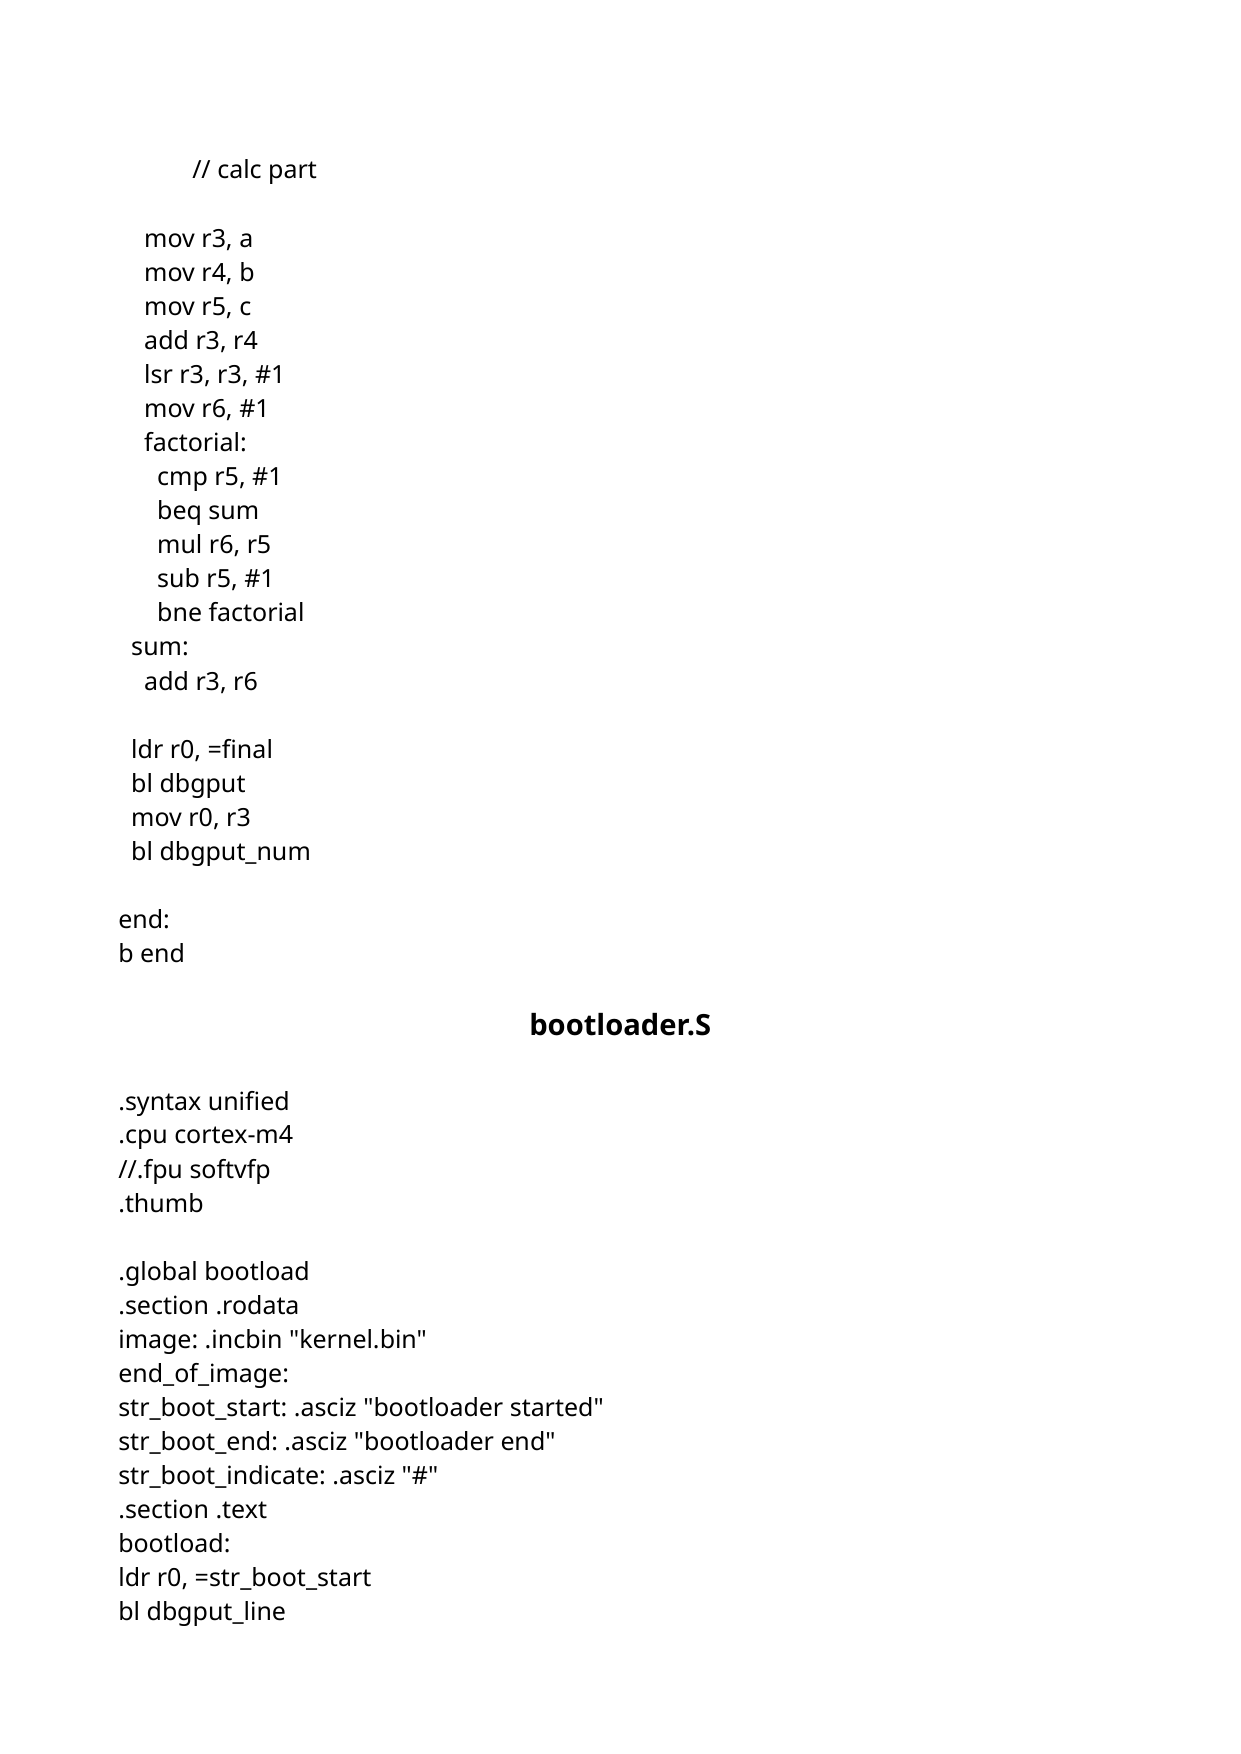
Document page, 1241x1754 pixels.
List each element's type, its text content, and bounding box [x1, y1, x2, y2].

text bl dbgput_line [118, 1594, 1122, 1628]
text b end [118, 936, 1122, 970]
text mov r3, a [118, 220, 1122, 254]
text str_boot_end: .asciz "bootloader end" [118, 1424, 1122, 1458]
text // calc part [118, 152, 1122, 186]
text mov r5, c [118, 288, 1122, 322]
text .global bootload [118, 1253, 1122, 1287]
text ldr r0, =final [118, 731, 1122, 765]
text mov r6, #1 [118, 391, 1122, 425]
text sum: [118, 629, 1122, 663]
text image: .incbin "kernel.bin" [118, 1322, 1122, 1356]
text bl dbgput_num [118, 833, 1122, 867]
text lsr r3, r3, #1 [118, 357, 1122, 391]
text beq sum [118, 493, 1122, 527]
text .thumb [118, 1185, 1122, 1219]
text .cpu cortex-m4 [118, 1117, 1122, 1151]
text cmp r5, #1 [118, 459, 1122, 493]
text mov r4, b [118, 254, 1122, 288]
text add r3, r6 [118, 663, 1122, 697]
text end_of_image: [118, 1356, 1122, 1390]
text bootload: [118, 1526, 1122, 1560]
text .section .text [118, 1492, 1122, 1526]
text mul r6, r5 [118, 527, 1122, 561]
text mov r0, r3 [118, 799, 1122, 833]
text factorial: [118, 425, 1122, 459]
text ldr r0, =str_boot_start [118, 1560, 1122, 1594]
text bootloader.S [118, 1004, 1122, 1043]
text str_boot_start: .asciz "bootloader started" [118, 1390, 1122, 1424]
text bne factorial [118, 595, 1122, 629]
text .section .rodata [118, 1287, 1122, 1322]
text //.fpu softvfp [118, 1151, 1122, 1185]
text bl dbgput [118, 765, 1122, 799]
text str_boot_indicate: .asciz "#" [118, 1458, 1122, 1492]
text sub r5, #1 [118, 561, 1122, 595]
text add r3, r4 [118, 322, 1122, 357]
text .syntax unified [118, 1083, 1122, 1117]
text end: [118, 902, 1122, 936]
